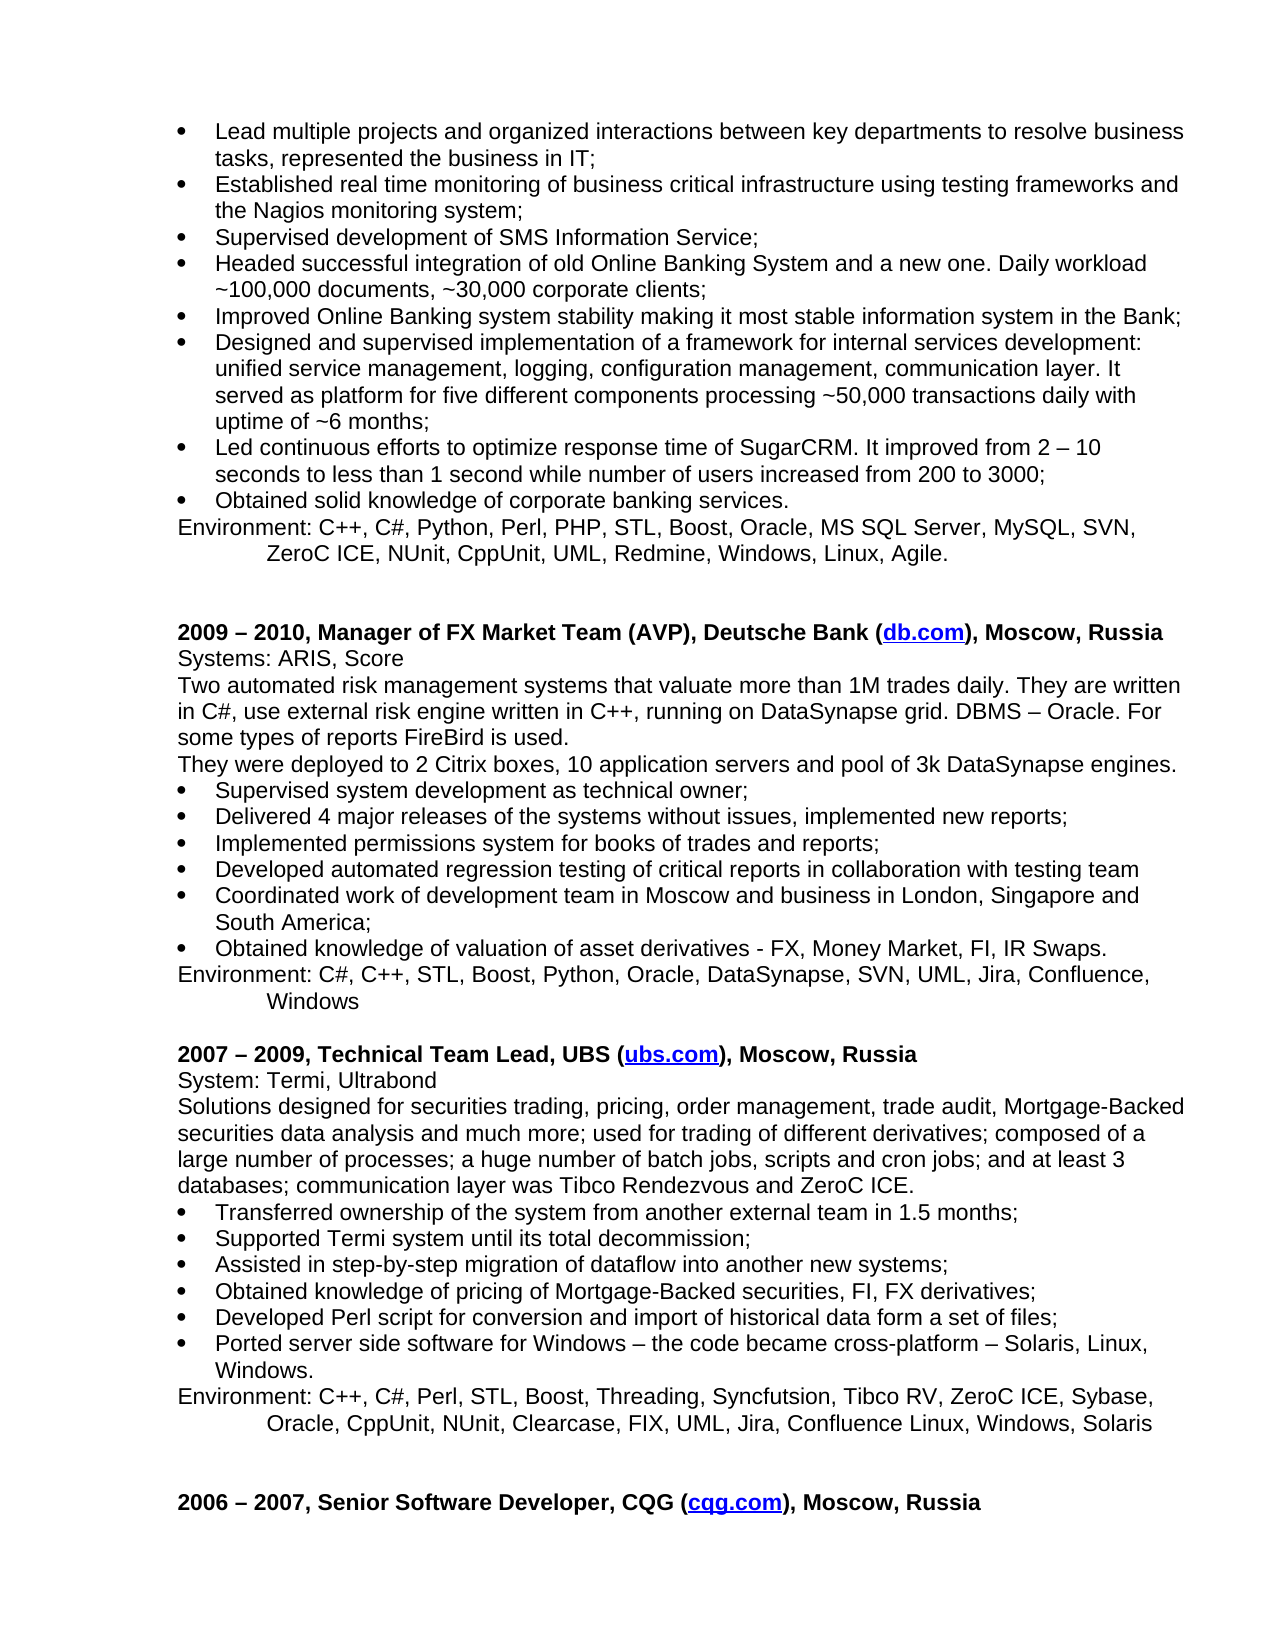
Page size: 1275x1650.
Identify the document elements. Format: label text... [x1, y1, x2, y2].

text Environment: C#, C++, STL, Boost, Python, Oracle, DataSynapse, SVN, UML, Jira, Confluence, [177, 961, 1186, 988]
list Developed Perl script for conversion and import of historical data form a set of files; [177, 1304, 1186, 1330]
text Windows [177, 988, 1186, 1014]
list Designed and supervised implementation of a framework for internal services development: unified service management, logging, configuration management, communication layer. It served as platform for five different components processing ~50,000 transactions daily with uptime of ~6 months; [177, 329, 1186, 434]
text Environment: C++, C#, Perl, STL, Boost, Threading, Syncfutsion, Tibco RV, ZeroC ICE, Sybase, [177, 1383, 1186, 1409]
text They were deployed to 2 Citrix boxes, 10 application servers and pool of 3k DataSynapse engines. [177, 751, 1186, 777]
text Oracle, CppUnit, NUnit, Clearcase, FIX, UML, Jira, Confluence Linux, Windows, Solaris [177, 1409, 1186, 1436]
list Improved Online Banking system stability making it most stable information system in the Bank; [177, 303, 1186, 329]
list Ported server side software for Windows – the code became cross-platform – Solaris, Linux, Windows. [177, 1330, 1186, 1383]
list Coordinated work of development team in Moscow and business in London, Singapore and South America; [177, 882, 1186, 935]
text 2007 – 2009, Technical Team Lead, UBS (ubs.com), Moscow, Russia [177, 1041, 1186, 1067]
text Environment: C++, C#, Python, Perl, PHP, STL, Boost, Oracle, MS SQL Server, MySQL, SVN, [177, 513, 1186, 540]
list Obtained solid knowledge of corporate banking services. [177, 487, 1186, 513]
list Implemented permissions system for books of trades and reports; [177, 830, 1186, 856]
list Lead multiple projects and organized interactions between key departments to resolve business tasks, represented the business in IT; [177, 118, 1186, 171]
list Assisted in step-by-step migration of dataflow into another new systems; [177, 1251, 1186, 1278]
text 2009 – 2010, Manager of FX Market Team (AVP), Deutsche Bank (db.com), Moscow, Russia [177, 619, 1186, 645]
text ZeroC ICE, NUnit, CppUnit, UML, Redmine, Windows, Linux, Agile. [177, 540, 1186, 566]
list Established real time monitoring of business critical infrastructure using testing frameworks and the Nagios monitoring system; [177, 171, 1186, 223]
text 2006 – 2007, Senior Software Developer, CQG (cqg.com), Moscow, Russia [177, 1488, 1186, 1515]
list Delivered 4 major releases of the systems without issues, implemented new reports; [177, 803, 1186, 830]
list Supervised development of SMS Information Service; [177, 223, 1186, 250]
text Solutions designed for securities trading, pricing, order management, trade audit, Mortgage-Backed securities data analysis and much more; used for trading of different derivatives; composed of a large number of processes; a huge number of batch jobs, scripts and cron jobs; and at least 3 databases; communication layer was Tibco Rendezvous and ZeroC ICE. [177, 1093, 1186, 1199]
list Obtained knowledge of valuation of asset derivatives - FX, Money Market, FI, IR Swaps. [177, 935, 1186, 961]
list Developed automated regression testing of critical reports in collaboration with testing team [177, 856, 1186, 882]
list Obtained knowledge of pricing of Mortgage-Backed securities, FI, FX derivatives; [177, 1278, 1186, 1304]
list Transferred ownership of the system from another external team in 1.5 months; [177, 1199, 1186, 1225]
text Two automated risk management systems that valuate more than 1M trades daily. They are written in C#, use external risk engine written in C++, running on DataSynapse grid. DBMS – Oracle. For some types of reports FireBird is used. [177, 672, 1186, 751]
list Supervised system development as technical owner; [177, 777, 1186, 803]
text Systems: ARIS, Score [177, 645, 1186, 672]
list Headed successful integration of old Online Banking System and a new one. Daily workload ~100,000 documents, ~30,000 corporate clients; [177, 250, 1186, 303]
list Supported Termi system until its total decommission; [177, 1225, 1186, 1251]
text System: Termi, Ultrabond [177, 1067, 1186, 1093]
list Led continuous efforts to optimize response time of SugarCRM. It improved from 2 – 10 seconds to less than 1 second while number of users increased from 200 to 3000; [177, 434, 1186, 487]
